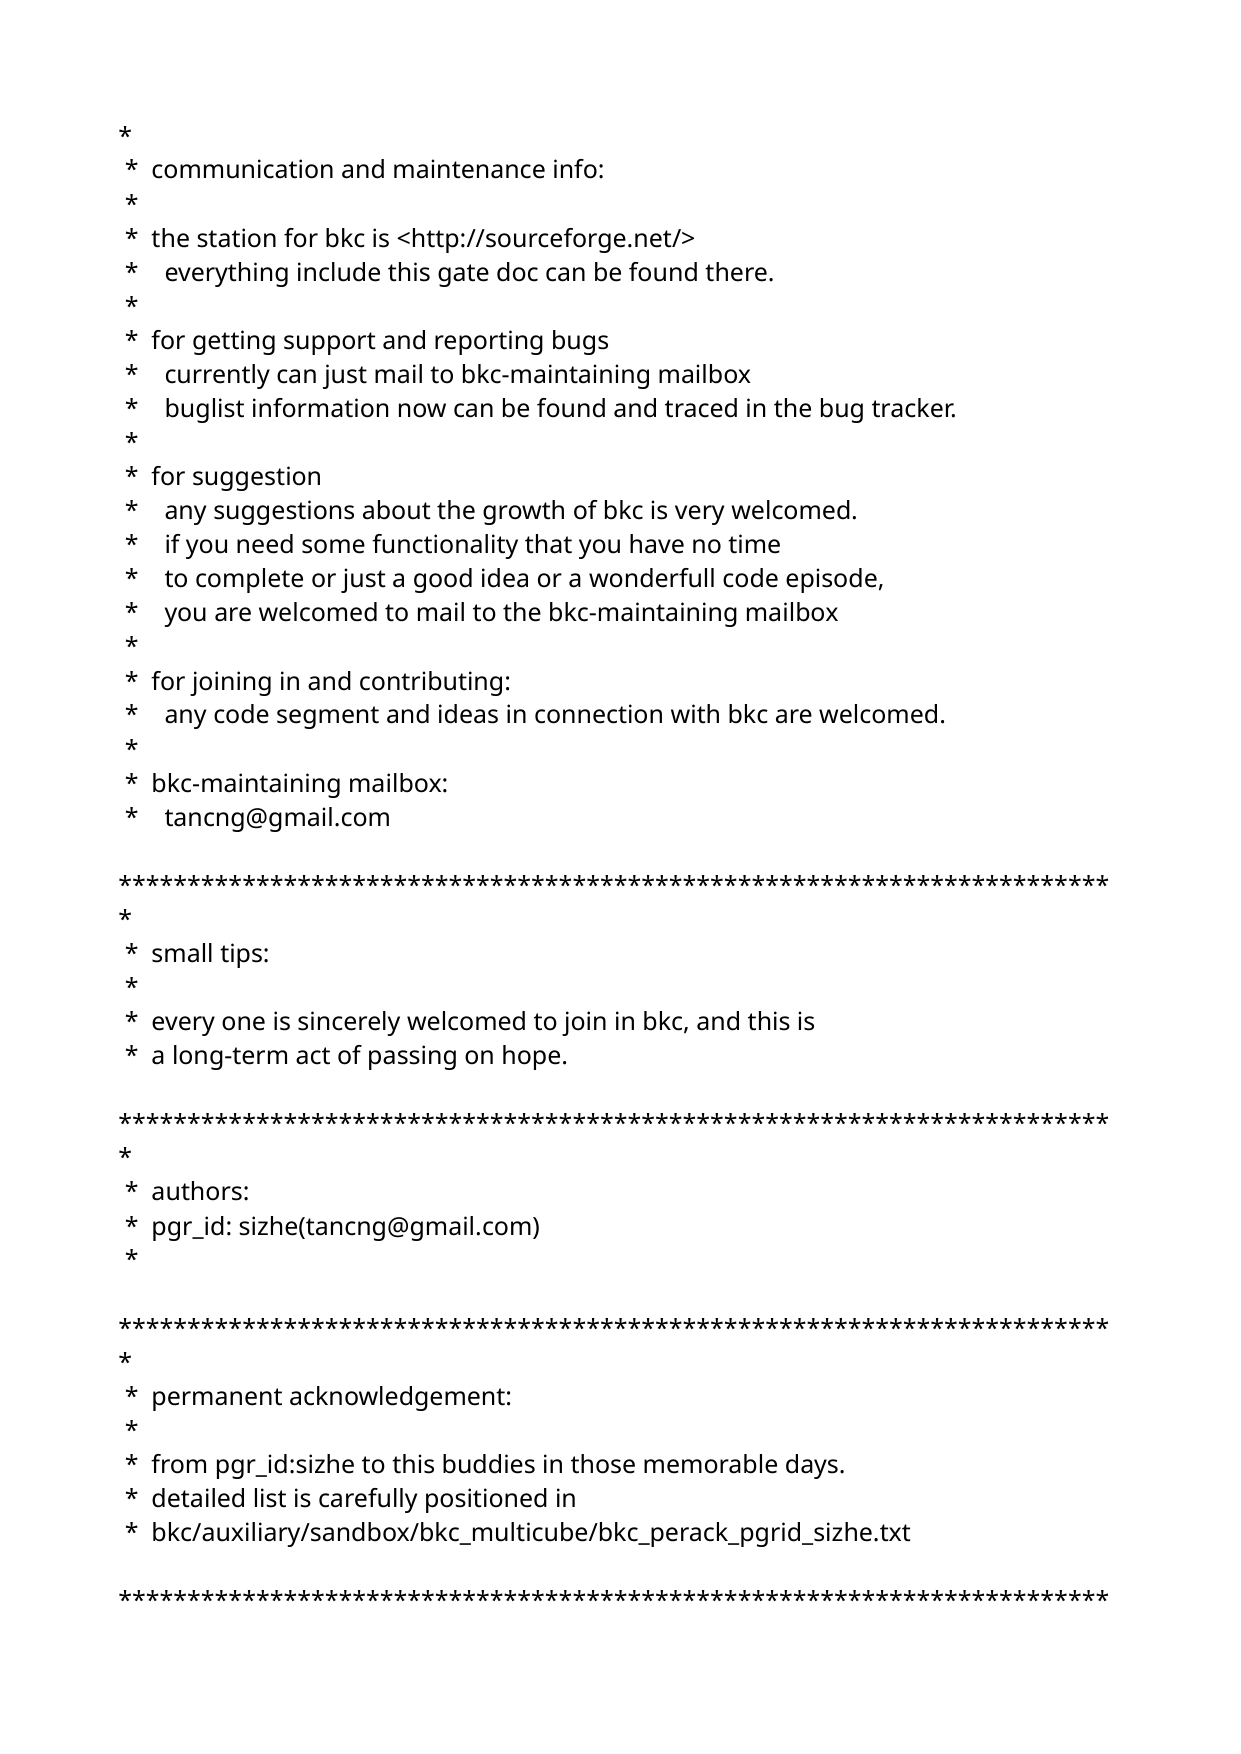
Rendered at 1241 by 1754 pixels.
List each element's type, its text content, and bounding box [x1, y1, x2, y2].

text * for joining in and contributing: [118, 663, 1122, 697]
text * communication and maintenance info: [118, 152, 1122, 186]
text ************************************************************************* [118, 833, 1122, 936]
text * for getting support and reporting bugs [118, 322, 1122, 357]
text * permanent acknowledgement: [118, 1378, 1122, 1412]
text ************************************************************************* [118, 1072, 1122, 1174]
text * currently can just mail to bkc-maintaining mailbox [118, 357, 1122, 391]
text ************************************************************************* [118, 1276, 1122, 1378]
text * authors: [118, 1174, 1122, 1208]
text * [118, 118, 1122, 152]
text * [118, 970, 1122, 1004]
text * [118, 731, 1122, 765]
text * tancng@gmail.com [118, 799, 1122, 833]
text * any code segment and ideas in connection with bkc are welcomed. [118, 697, 1122, 731]
text * small tips: [118, 936, 1122, 970]
text * bkc-maintaining mailbox: [118, 765, 1122, 799]
text * [118, 629, 1122, 663]
text * to complete or just a good idea or a wonderfull code episode, [118, 561, 1122, 595]
text ************************************************************************ [118, 1549, 1122, 1617]
text * [118, 288, 1122, 322]
text * any suggestions about the growth of bkc is very welcomed. [118, 493, 1122, 527]
text * the station for bkc is <http://sourceforge.net/> [118, 220, 1122, 254]
text * [118, 1242, 1122, 1276]
text * from pgr_id:sizhe to this buddies in those memorable days. [118, 1447, 1122, 1481]
text * you are welcomed to mail to the bkc-maintaining mailbox [118, 595, 1122, 629]
text * bkc/auxiliary/sandbox/bkc_multicube/bkc_perack_pgrid_sizhe.txt [118, 1515, 1122, 1549]
text * every one is sincerely welcomed to join in bkc, and this is [118, 1004, 1122, 1038]
text * for suggestion [118, 459, 1122, 493]
text * a long-term act of passing on hope. [118, 1038, 1122, 1072]
text * [118, 186, 1122, 220]
text * [118, 1412, 1122, 1447]
text * pgr_id: sizhe(tancng@gmail.com) [118, 1208, 1122, 1242]
text * everything include this gate doc can be found there. [118, 254, 1122, 288]
text * [118, 425, 1122, 459]
text * detailed list is carefully positioned in [118, 1481, 1122, 1515]
text * buglist information now can be found and traced in the bug tracker. [118, 391, 1122, 425]
text * if you need some functionality that you have no time [118, 527, 1122, 561]
